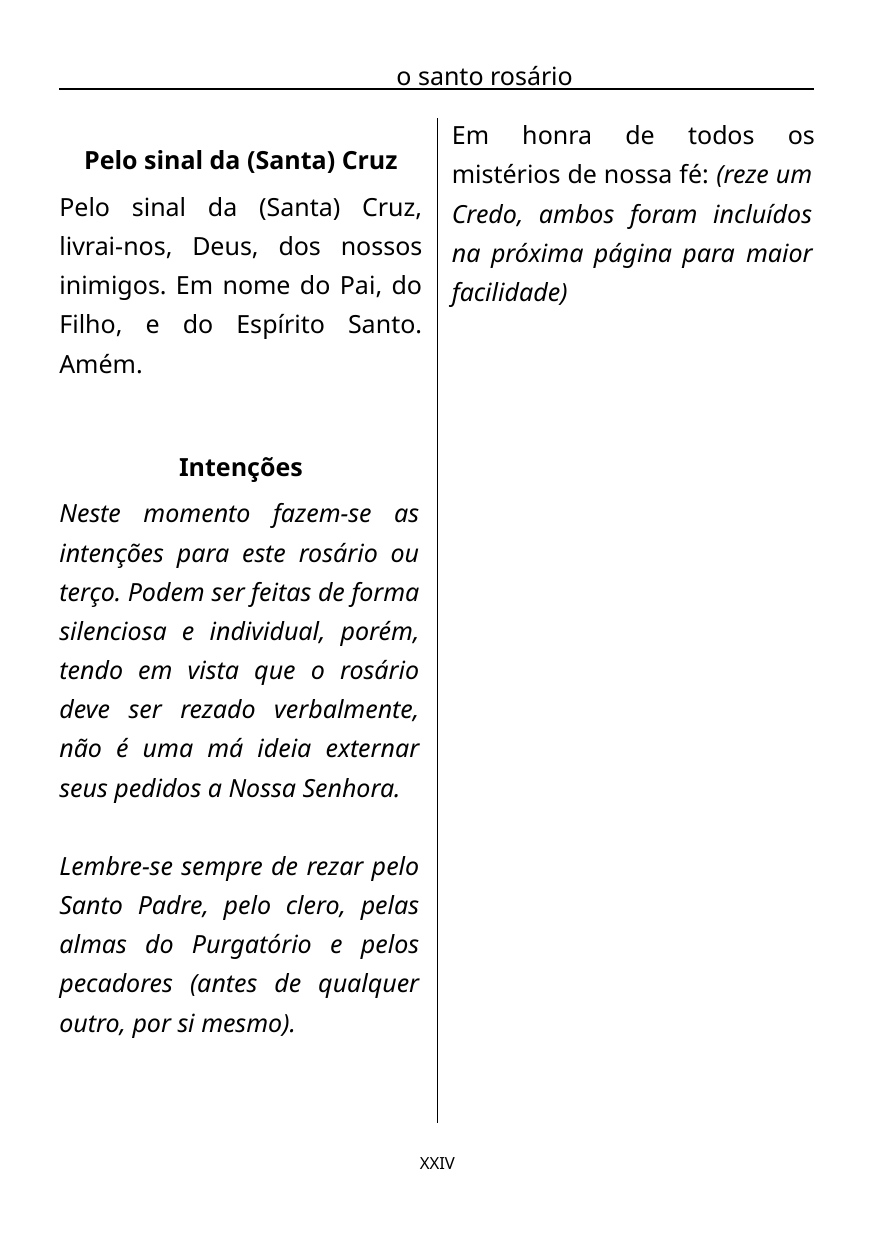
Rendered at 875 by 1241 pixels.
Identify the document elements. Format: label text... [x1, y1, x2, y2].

text Neste momento fazem-se as intenções para este rosário ou terço. Podem ser feitas de forma silenciosa e individual, porém, tendo em vista que o rosário deve ser rezado verbalmente, não é uma má ideia externar seus pedidos a Nossa Senhora. [59, 496, 422, 804]
text Lembre-se sempre de rezar pelo Santo Padre, pelo clero, pelas almas do Purgatório e pelos pecadores (antes de qualquer outro, por si mesmo). [59, 849, 422, 1039]
text Pelo sinal da (Santa) Cruz, livrai-nos, Deus, dos nossos inimigos. Em nome do Pai, do Filho, e do Espírito Santo. Amém. [59, 189, 422, 380]
text Em honra de todos os mistérios de nossa fé: (reze um Credo, ambos foram incluídos na próxima página para maior facilidade) [452, 118, 815, 309]
text ­Intenções [59, 449, 422, 484]
text Pelo sinal da (Santa) Cruz [59, 143, 422, 177]
